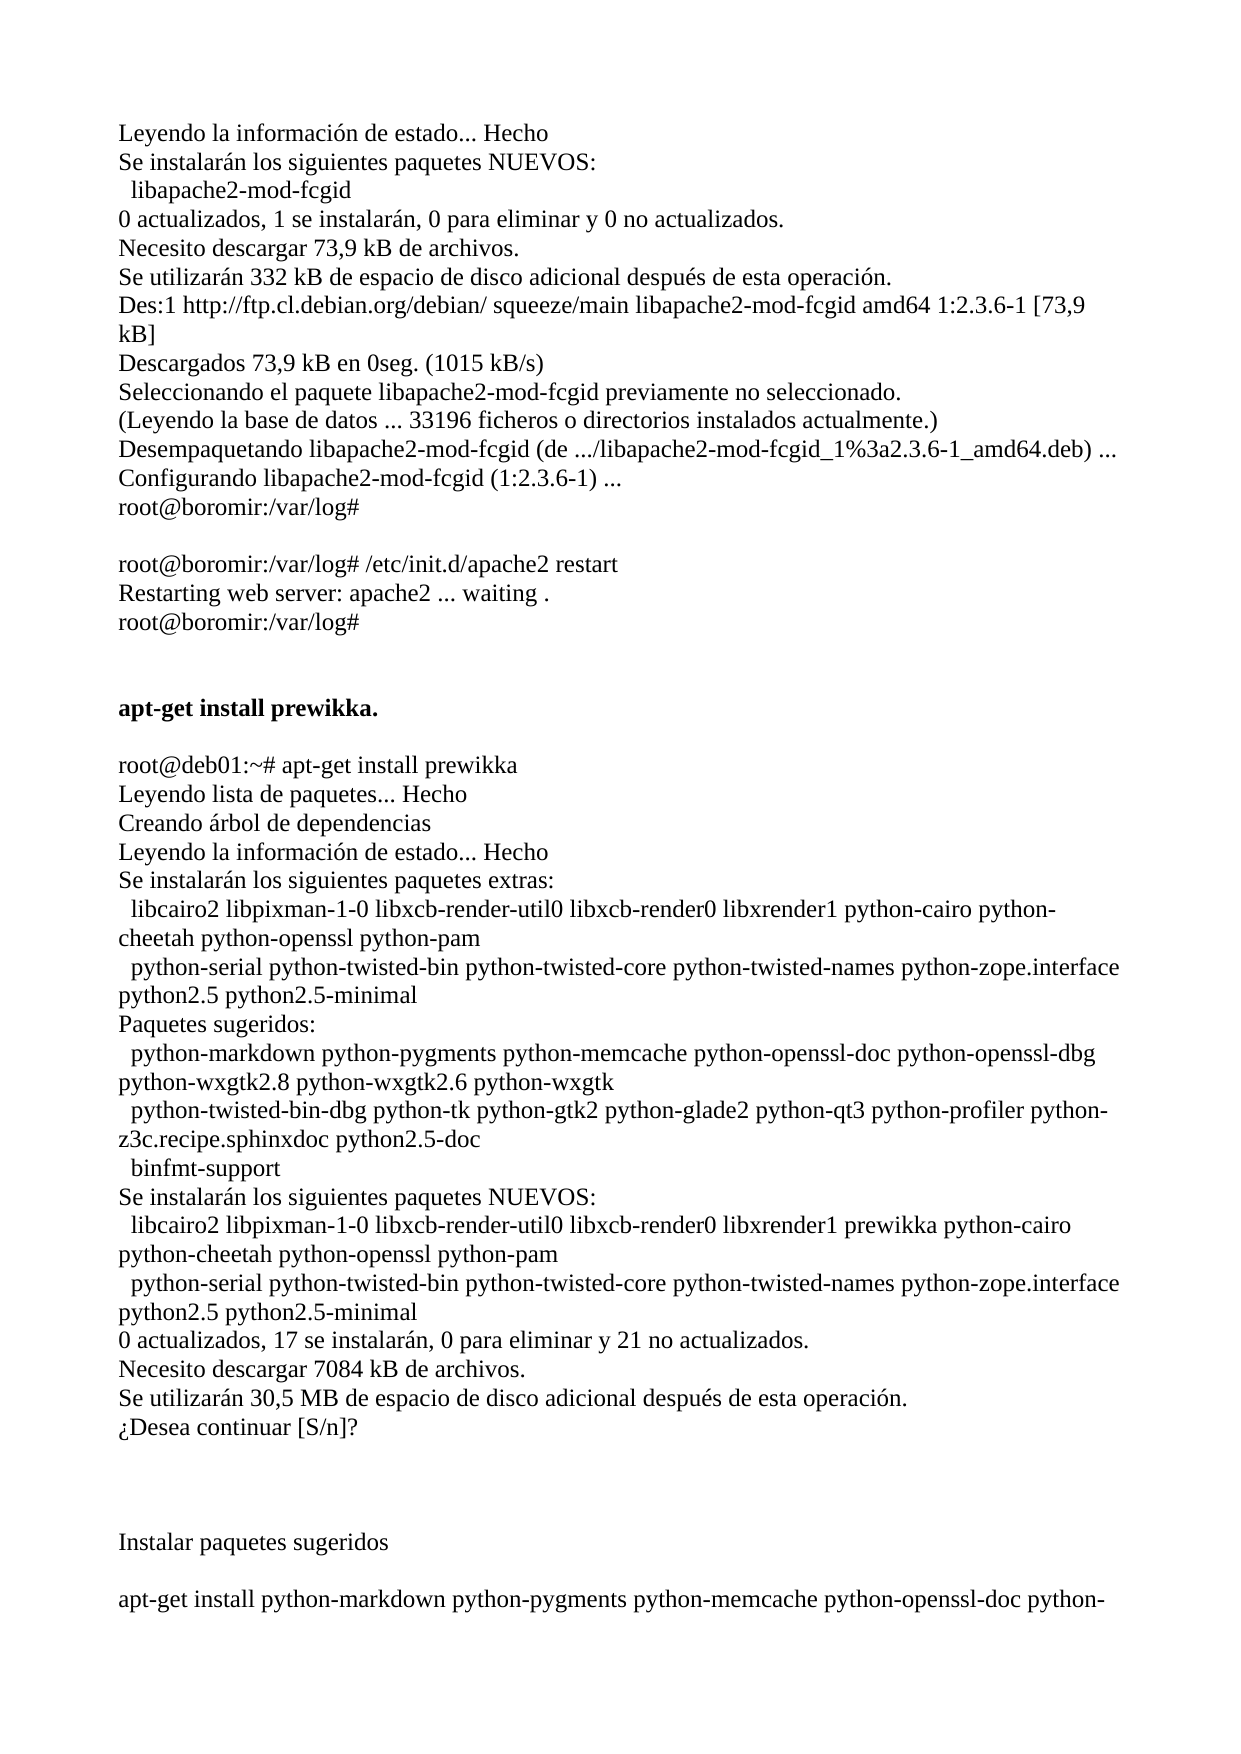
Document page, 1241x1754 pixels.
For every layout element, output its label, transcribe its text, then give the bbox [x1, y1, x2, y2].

text 0 actualizados, 1 se instalarán, 0 para eliminar y 0 no actualizados. [118, 204, 1122, 233]
text Leyendo la información de estado... Hecho [118, 118, 1122, 147]
text Des:1 http://ftp.cl.debian.org/debian/ squeeze/main libapache2-mod-fcgid amd64 1:2.3.6-1 [73,9 kB] [118, 291, 1122, 348]
text python-twisted-bin-dbg python-tk python-gtk2 python-glade2 python-qt3 python-profiler python-z3c.recipe.sphinxdoc python2.5-doc [118, 1096, 1122, 1153]
text apt-get install prewikka. [118, 693, 1122, 722]
text Se utilizarán 332 kB de espacio de disco adicional después de esta operación. [118, 262, 1122, 291]
text Seleccionando el paquete libapache2-mod-fcgid previamente no seleccionado. [118, 377, 1122, 406]
text root@boromir:/var/log# [118, 492, 1122, 521]
text Necesito descargar 73,9 kB de archivos. [118, 233, 1122, 262]
text python-markdown python-pygments python-memcache python-openssl-doc python-openssl-dbg python-wxgtk2.8 python-wxgtk2.6 python-wxgtk [118, 1038, 1122, 1096]
text libcairo2 libpixman-1-0 libxcb-render-util0 libxcb-render0 libxrender1 prewikka python-cairo python-cheetah python-openssl python-pam [118, 1211, 1122, 1268]
text Leyendo la información de estado... Hecho [118, 837, 1122, 866]
text Configurando libapache2-mod-fcgid (1:2.3.6-1) ... [118, 463, 1122, 492]
text Desempaquetando libapache2-mod-fcgid (de .../libapache2-mod-fcgid_1%3a2.3.6-1_amd64.deb) ... [118, 434, 1122, 463]
text Se instalarán los siguientes paquetes NUEVOS: [118, 147, 1122, 176]
text Se instalarán los siguientes paquetes extras: [118, 866, 1122, 894]
text libcairo2 libpixman-1-0 libxcb-render-util0 libxcb-render0 libxrender1 python-cairo python-cheetah python-openssl python-pam [118, 894, 1122, 952]
text root@deb01:~# apt-get install prewikka [118, 751, 1122, 779]
text root@boromir:/var/log# [118, 607, 1122, 636]
text Creando árbol de dependencias [118, 808, 1122, 837]
text Se instalarán los siguientes paquetes NUEVOS: [118, 1182, 1122, 1211]
text Restarting web server: apache2 ... waiting . [118, 578, 1122, 607]
text Paquetes sugeridos: [118, 1009, 1122, 1038]
text python-serial python-twisted-bin python-twisted-core python-twisted-names python-zope.interface python2.5 python2.5-minimal [118, 952, 1122, 1009]
text Necesito descargar 7084 kB de archivos. [118, 1354, 1122, 1383]
text ¿Desea continuar [S/n]? [118, 1412, 1122, 1441]
text root@boromir:/var/log# /etc/init.d/apache2 restart [118, 549, 1122, 578]
text (Leyendo la base de datos ... 33196 ficheros o directorios instalados actualmente.) [118, 406, 1122, 434]
text Instalar paquetes sugeridos [118, 1527, 1122, 1556]
text 0 actualizados, 17 se instalarán, 0 para eliminar y 21 no actualizados. [118, 1326, 1122, 1354]
text apt-get install python-markdown python-pygments python-memcache python-openssl-doc python- [118, 1584, 1122, 1613]
text Se utilizarán 30,5 MB de espacio de disco adicional después de esta operación. [118, 1383, 1122, 1412]
text python-serial python-twisted-bin python-twisted-core python-twisted-names python-zope.interface python2.5 python2.5-minimal [118, 1268, 1122, 1326]
text libapache2-mod-fcgid [118, 176, 1122, 204]
text Leyendo lista de paquetes... Hecho [118, 779, 1122, 808]
text binfmt-support [118, 1153, 1122, 1182]
text Descargados 73,9 kB en 0seg. (1015 kB/s) [118, 348, 1122, 377]
